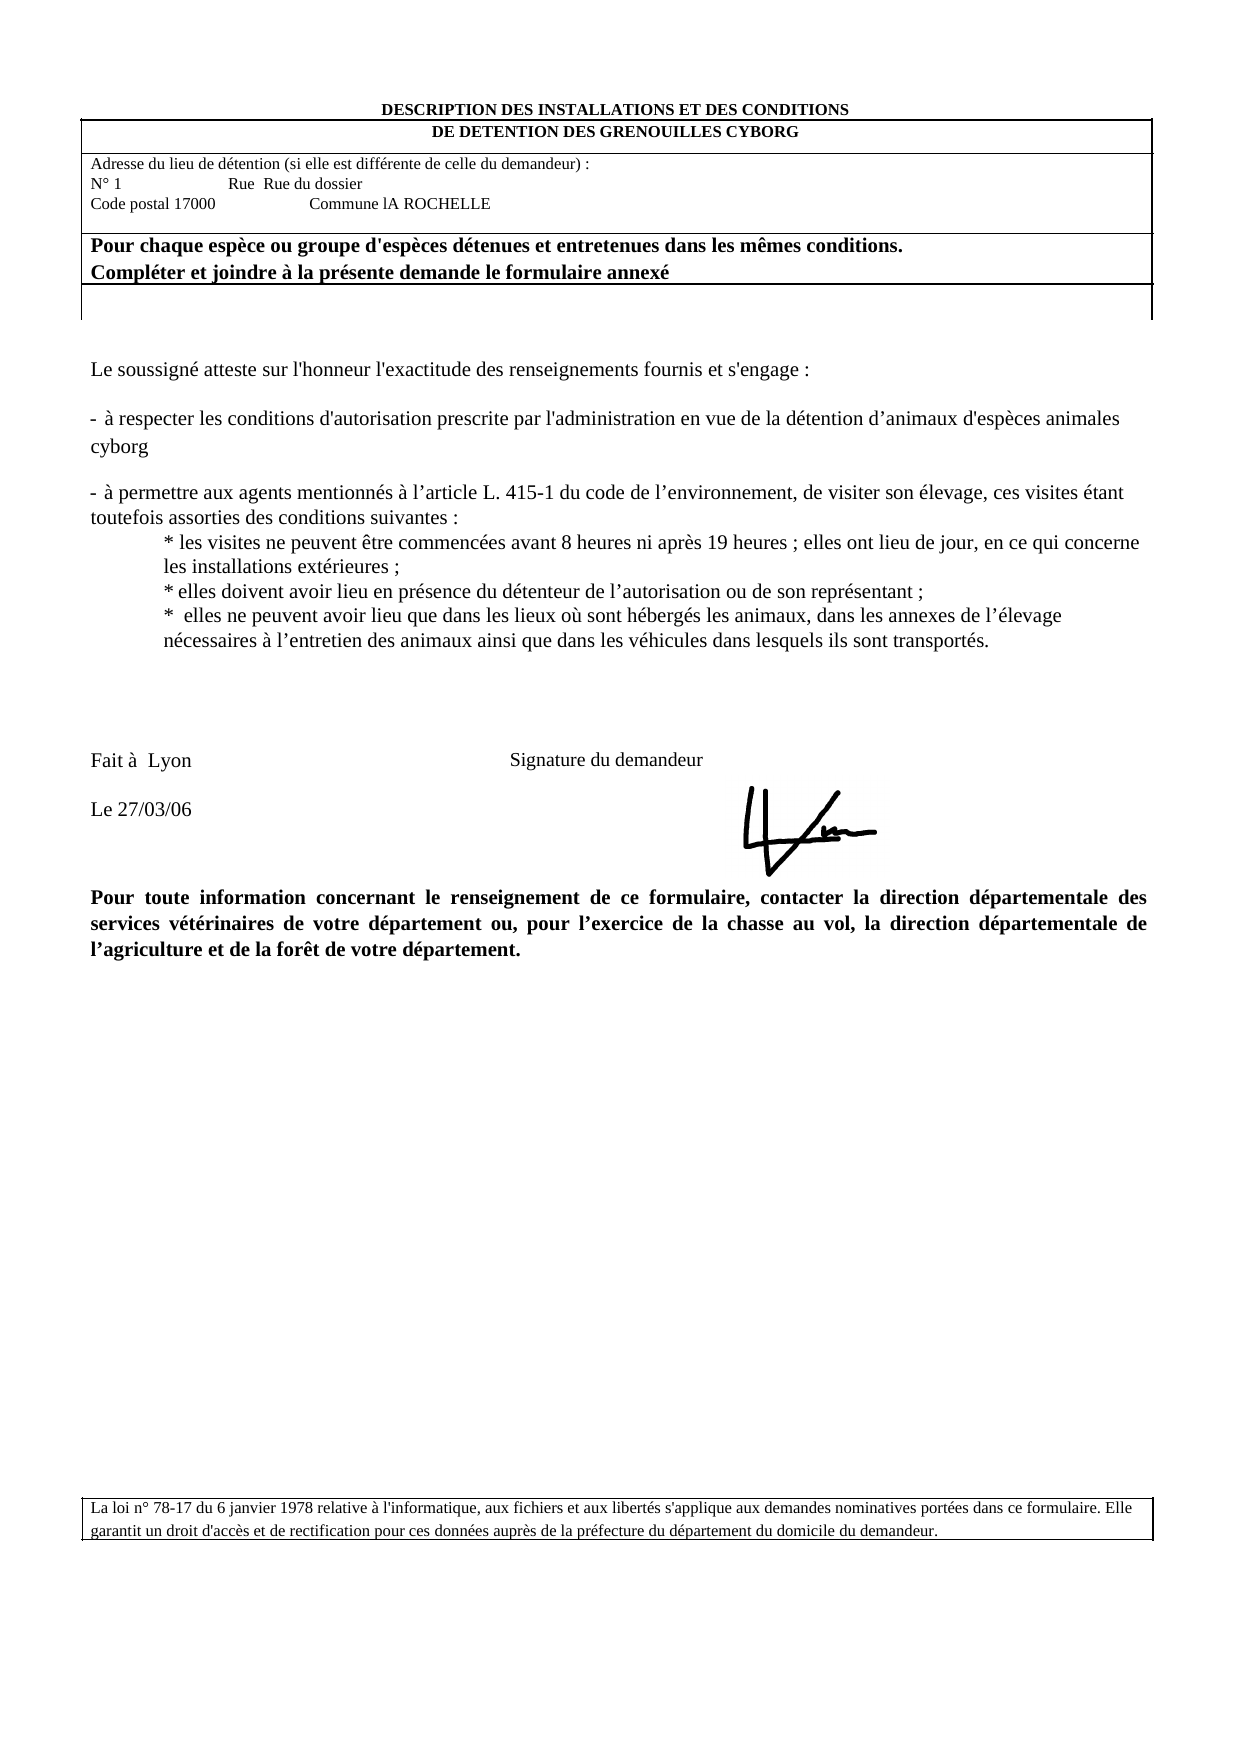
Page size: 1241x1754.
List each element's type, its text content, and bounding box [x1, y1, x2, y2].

list elles doivent avoir lieu en présence du détenteur de l’autorisation ou de son représentant ; [163, 579, 1148, 603]
text DESCRIPTION DES INSTALLATIONS ET DES CONDITIONS [89, 100, 1141, 119]
text Compléter et joindre à la présente demande le formulaire annexé [90, 260, 1148, 283]
text Le soussigné atteste sur l'honneur l'exactitude des renseignements fournis et s'engage : [90, 357, 1148, 381]
text La loi n° 78-17 du 6 janvier 1978 relative à l'informatique, aux fichiers et aux libertés s'applique aux demandes nominatives portées dans ce formulaire. Elle garantit un droit d'accès et de rectification pour ces données auprès de la préfecture du département du domicile du demandeur. [90, 1499, 1140, 1539]
list à permettre aux agents mentionnés à l’article L. 415-1 du code de l’environnement, de visiter son élevage, ces visites étant toutefois assorties des conditions suivantes : [89, 479, 1140, 529]
list à respecter les conditions d'autorisation prescrite par l'administration en vue de la détention d’animaux d'espèces animales cyborg [89, 406, 1140, 458]
text Code postal 17000 Commune lA ROCHELLE [90, 193, 1148, 213]
text Signature du demandeur [509, 748, 1148, 771]
text Fait à Lyon [90, 748, 466, 772]
text Pour toute information concernant le renseignement de ce formulaire, contacter la direction départementale des services vétérinaires de votre département ou, pour l’exercice de la chasse au vol, la direction départementale de l’agriculture et de la forêt de votre département. [90, 885, 1148, 961]
text Pour chaque espèce ou groupe d'espèces détenues et entretenues dans les mêmes conditions. [90, 234, 1148, 257]
text [890, 797, 1148, 821]
picture [725, 775, 890, 878]
text Adresse du lieu de détention (si elle est différente de celle du demandeur) : [90, 154, 1148, 173]
list elles ne peuvent avoir lieu que dans les lieux où sont hébergés les animaux, dans les annexes de l’élevage nécessaires à l’entretien des animaux ainsi que dans les véhicules dans lesquels ils sont transportés. [163, 603, 1140, 652]
text Le 27/03/06 [90, 797, 725, 821]
text DE DETENTION DES GRENOUILLES CYBORG [89, 122, 1141, 141]
list les visites ne peuvent être commencées avant 8 heures ni après 19 heures ; elles ont lieu de jour, en ce qui concerne les installations extérieures ; [163, 530, 1140, 578]
text N° 1 Rue Rue du dossier [90, 174, 1148, 193]
